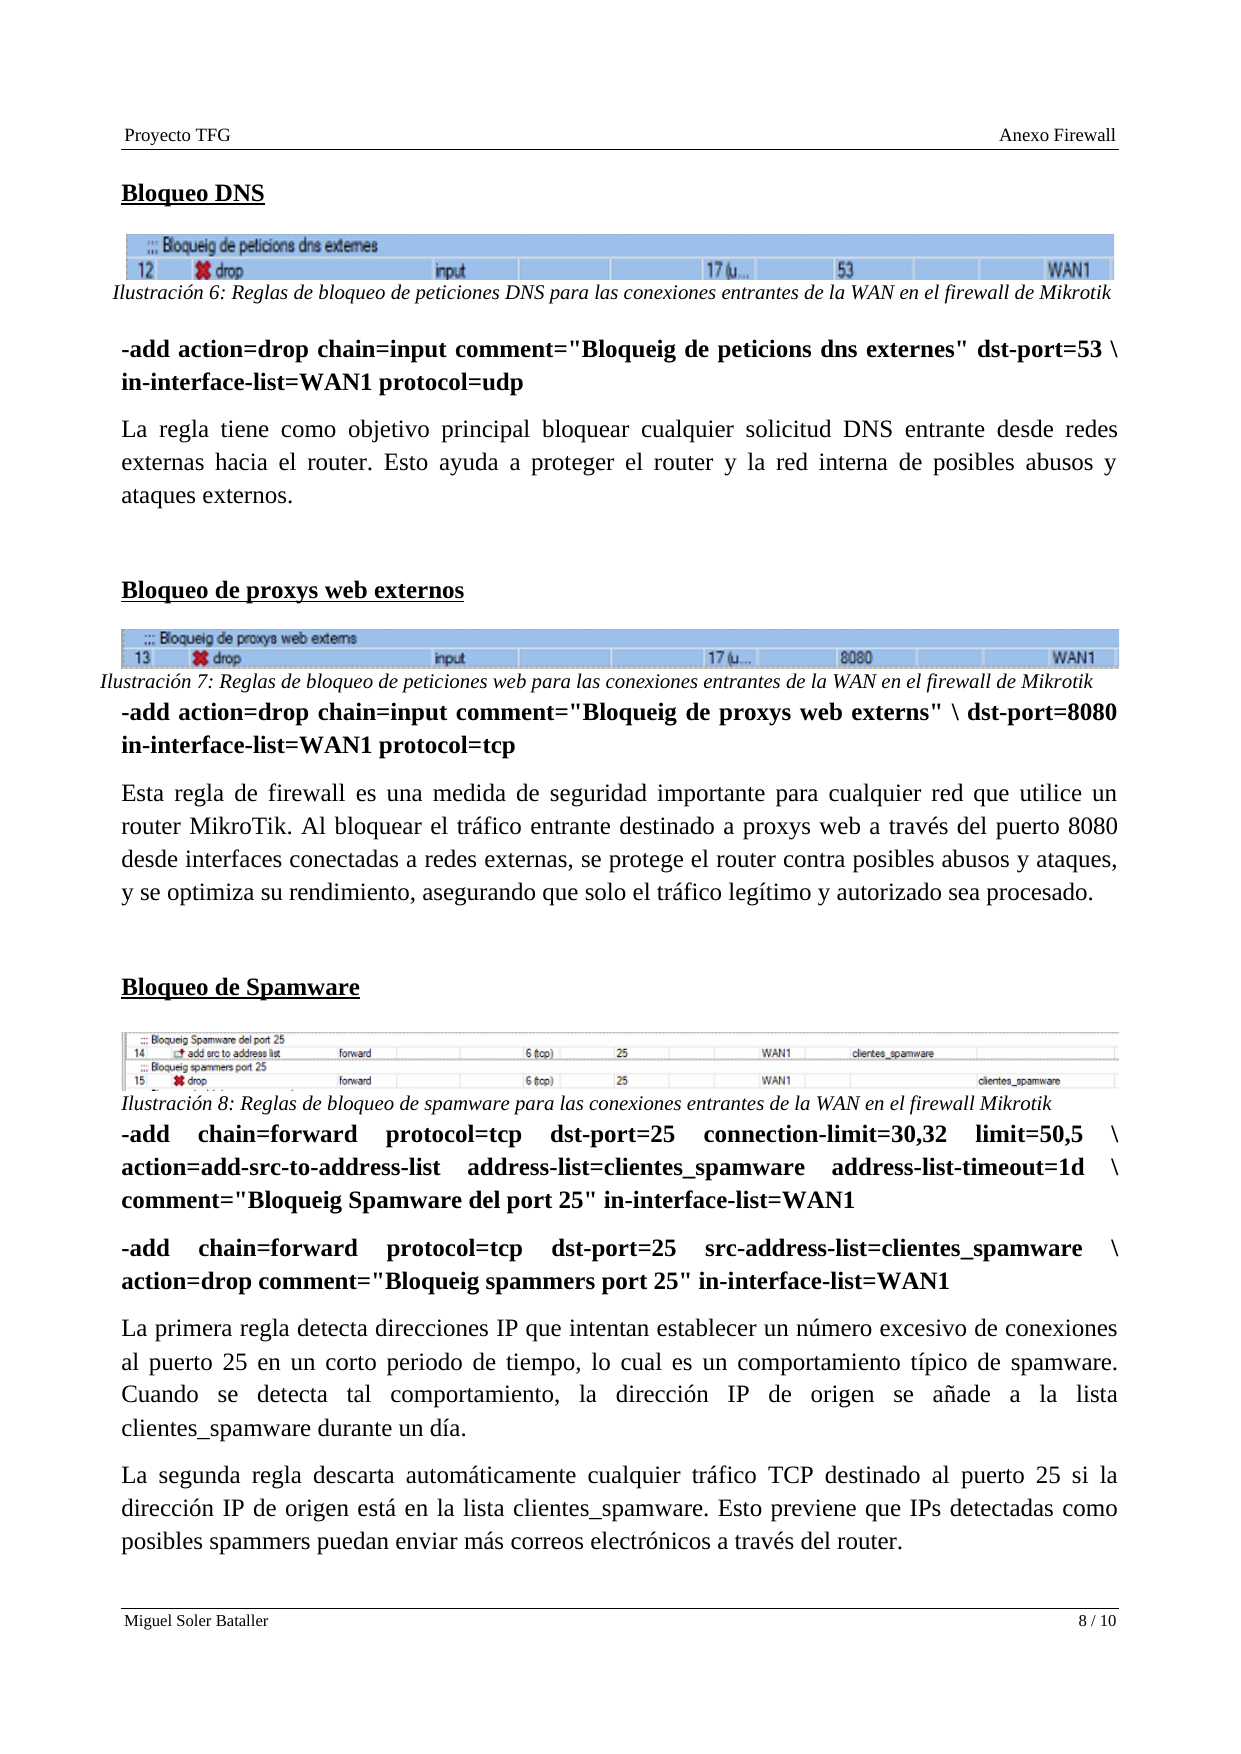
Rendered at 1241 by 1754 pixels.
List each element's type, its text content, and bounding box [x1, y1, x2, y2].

text Ilustración 7: Reglas de bloqueo de peticiones web para las conexiones entrantes de la WAN en el firewall de Mikrotik [100, 629, 1140, 693]
text -add action=drop chain=input comment="Bloqueig de proxys web externs" \ dst-port=8080 in-interface-list=WAN1 protocol=tcp [121, 693, 1119, 759]
picture [121, 629, 1120, 669]
text Bloqueo de proxys web externos [121, 576, 1119, 604]
text [112, 222, 1128, 234]
text Bloqueo DNS [121, 178, 1119, 207]
text La segunda regla descarta automáticamente cualquier tráfico TCP destinado al puerto 25 si la dirección IP de origen está en la lista clientes_spamware. Esto previene que IPs detectadas como posibles spammers puedan enviar más correos electrónicos a través del router. [121, 1460, 1119, 1555]
text [100, 617, 1140, 629]
text Bloqueo de Spamware [121, 972, 1119, 1001]
picture [126, 234, 1115, 280]
text La primera regla detecta direcciones IP que intentan establecer un número excesivo de conexiones al puerto 25 en un corto periodo de tiempo, lo cual es un comportamiento típico de spamware. Cuando se detecta tal comportamiento, la dirección IP de origen se añade a la lista clientes_spamware durante un día. [121, 1313, 1119, 1441]
text Esta regla de firewall es una medida de seguridad importante para cualquier red que utilice un router MikroTik. Al bloquear el tráfico entrante destinado a proxys web a través del puerto 8080 desde interfaces conectadas a redes externas, se protege el router contra posibles abusos y ataques, y se optimiza su rendimiento, asegurando que solo el tráfico legítimo y autorizado sea procesado. [121, 778, 1119, 906]
text -add chain=forward protocol=tcp dst-port=25 connection-limit=30,32 limit=50,5 \ action=add-src-to-address-list address-list=clientes_spamware address-list-timeout=1d \ comment="Bloqueig Spamware del port 25" in-interface-list=WAN1 [121, 1115, 1119, 1214]
text [121, 1020, 1119, 1032]
text Ilustración 8: Reglas de bloqueo de spamware para las conexiones entrantes de la WAN en el firewall Mikrotik [121, 1091, 1119, 1115]
picture [121, 1032, 1120, 1091]
text La regla tiene como objetivo principal bloquear cualquier solicitud DNS entrante desde redes externas hacia el router. Esto ayuda a proteger el router y la red interna de posibles abusos y ataques externos. [121, 414, 1119, 509]
text -add action=drop chain=input comment="Bloqueig de peticions dns externes" dst-port=53 \ in-interface-list=WAN1 protocol=udp [112, 304, 1128, 396]
text -add chain=forward protocol=tcp dst-port=25 src-address-list=clientes_spamware \ action=drop comment="Bloqueig spammers port 25" in-interface-list=WAN1 [121, 1233, 1119, 1295]
text Ilustración 6: Reglas de bloqueo de peticiones DNS para las conexiones entrantes de la WAN en el firewall de Mikrotik [112, 234, 1128, 304]
